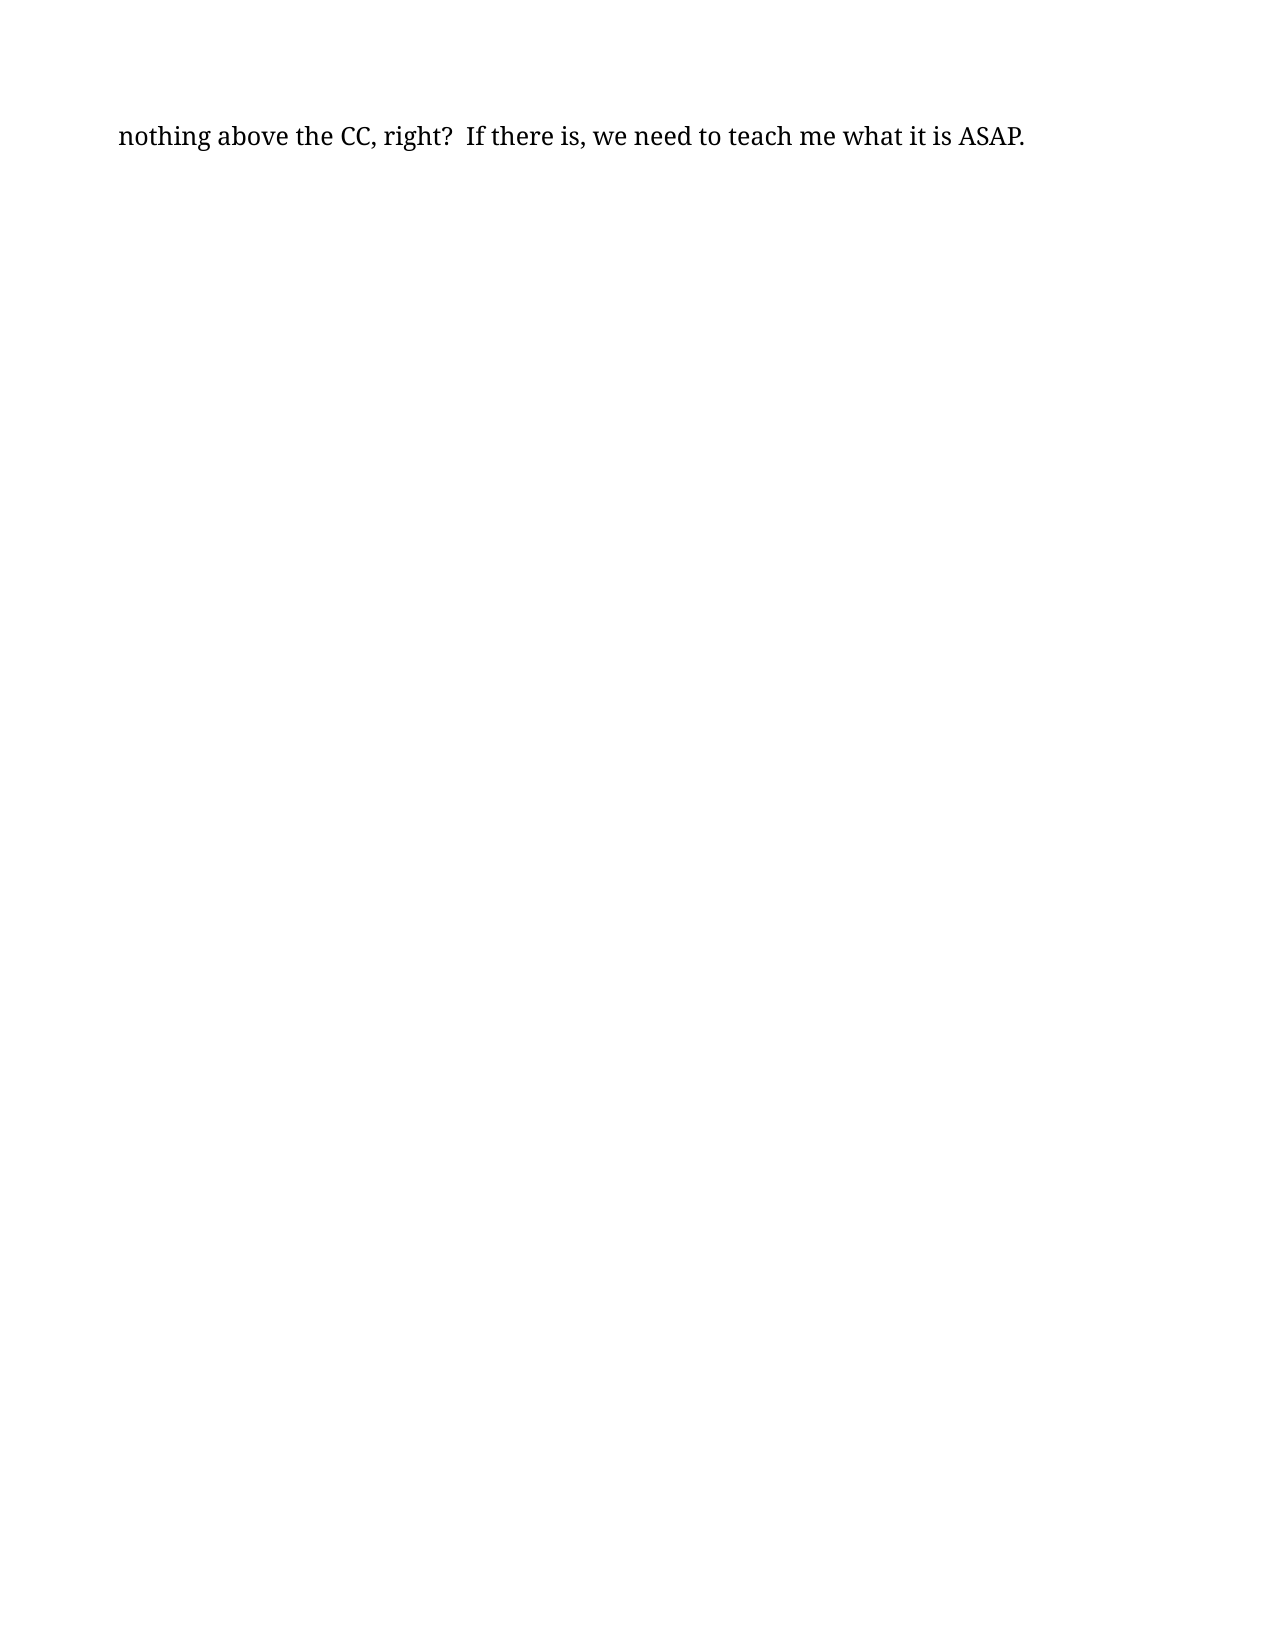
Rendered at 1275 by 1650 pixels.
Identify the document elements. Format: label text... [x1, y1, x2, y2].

text nothing above the CC, right? If there is, we need to teach me what it is ASAP. [118, 118, 1157, 152]
